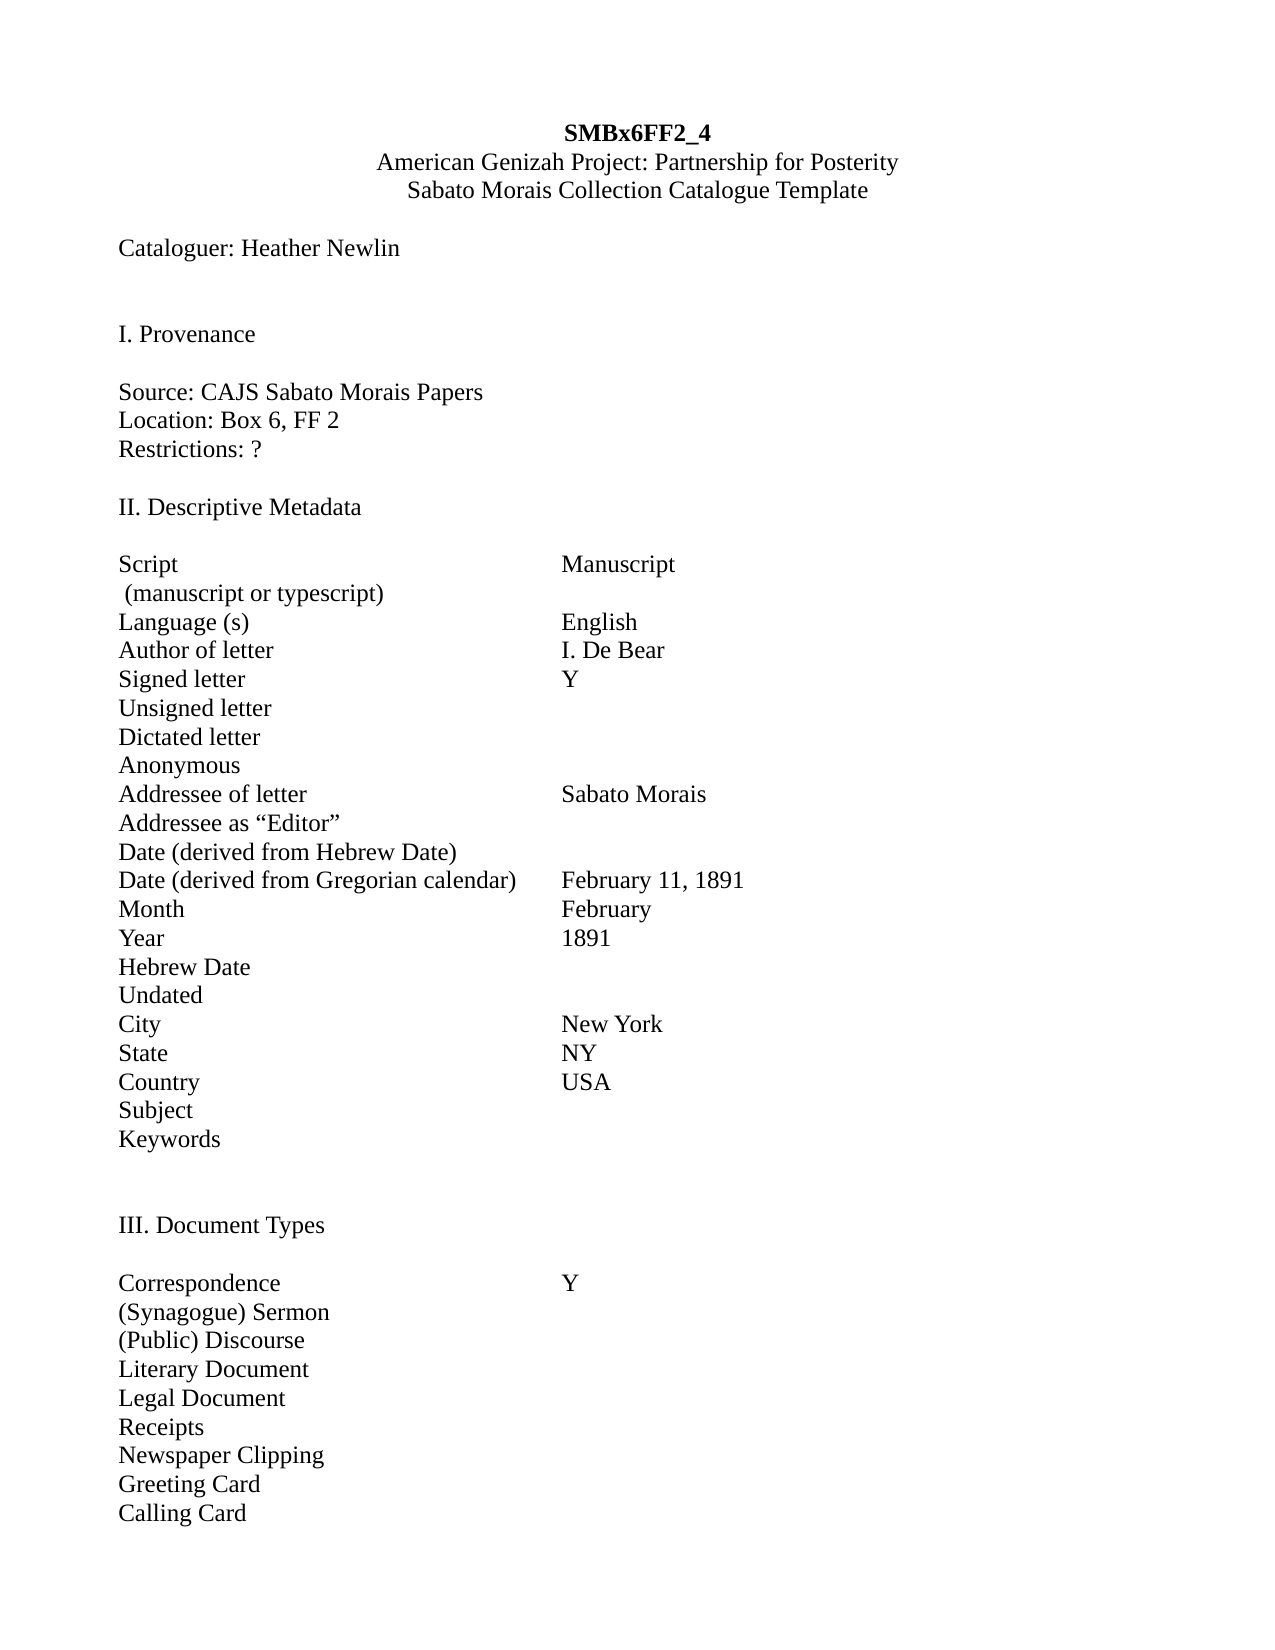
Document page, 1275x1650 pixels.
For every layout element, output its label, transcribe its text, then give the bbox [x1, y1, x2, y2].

text Undated [118, 981, 1157, 1009]
text Date (derived from Hebrew Date) [118, 837, 1157, 866]
text Script Manuscript [118, 549, 1157, 578]
text State NY [118, 1038, 1157, 1067]
text City New York [118, 1009, 1157, 1038]
text Author of letter I. De Bear [118, 636, 1157, 664]
text SMBx6FF2_4 [118, 118, 1157, 147]
text I. Provenance [118, 319, 1157, 348]
text III. Document Types [118, 1211, 1157, 1239]
text (Public) Discourse [118, 1326, 1157, 1354]
text Language (s) English [118, 607, 1157, 636]
text (manuscript or typescript) [118, 578, 1157, 607]
text Greeting Card [118, 1469, 1157, 1498]
text Newspaper Clipping [118, 1441, 1157, 1469]
text Month February [118, 894, 1157, 923]
text Source: CAJS Sabato Morais Papers [118, 377, 1157, 406]
text Dictated letter [118, 722, 1157, 751]
text Unsigned letter [118, 693, 1157, 722]
text Restrictions: ? [118, 434, 1157, 463]
text Anonymous [118, 751, 1157, 779]
text Hebrew Date [118, 952, 1157, 981]
text (Synagogue) Sermon [118, 1297, 1157, 1326]
text Calling Card [118, 1498, 1157, 1527]
text Subject [118, 1096, 1157, 1124]
text Legal Document [118, 1383, 1157, 1412]
text Keywords [118, 1124, 1157, 1153]
text Literary Document [118, 1354, 1157, 1383]
text Country USA [118, 1067, 1157, 1096]
text Receipts [118, 1412, 1157, 1441]
text Correspondence Y [118, 1268, 1157, 1297]
text Cataloguer: Heather Newlin [118, 233, 1157, 262]
text Signed letter Y [118, 664, 1157, 693]
text Addressee of letter Sabato Morais [118, 779, 1157, 808]
text Date (derived from Gregorian calendar) February 11, 1891 [118, 866, 1157, 894]
text Sabato Morais Collection Catalogue Template [118, 176, 1157, 204]
text American Genizah Project: Partnership for Posterity [118, 147, 1157, 176]
text Location: Box 6, FF 2 [118, 406, 1157, 434]
text II. Descriptive Metadata [118, 492, 1157, 521]
text Year 1891 [118, 923, 1157, 952]
text Addressee as “Editor” [118, 808, 1157, 837]
